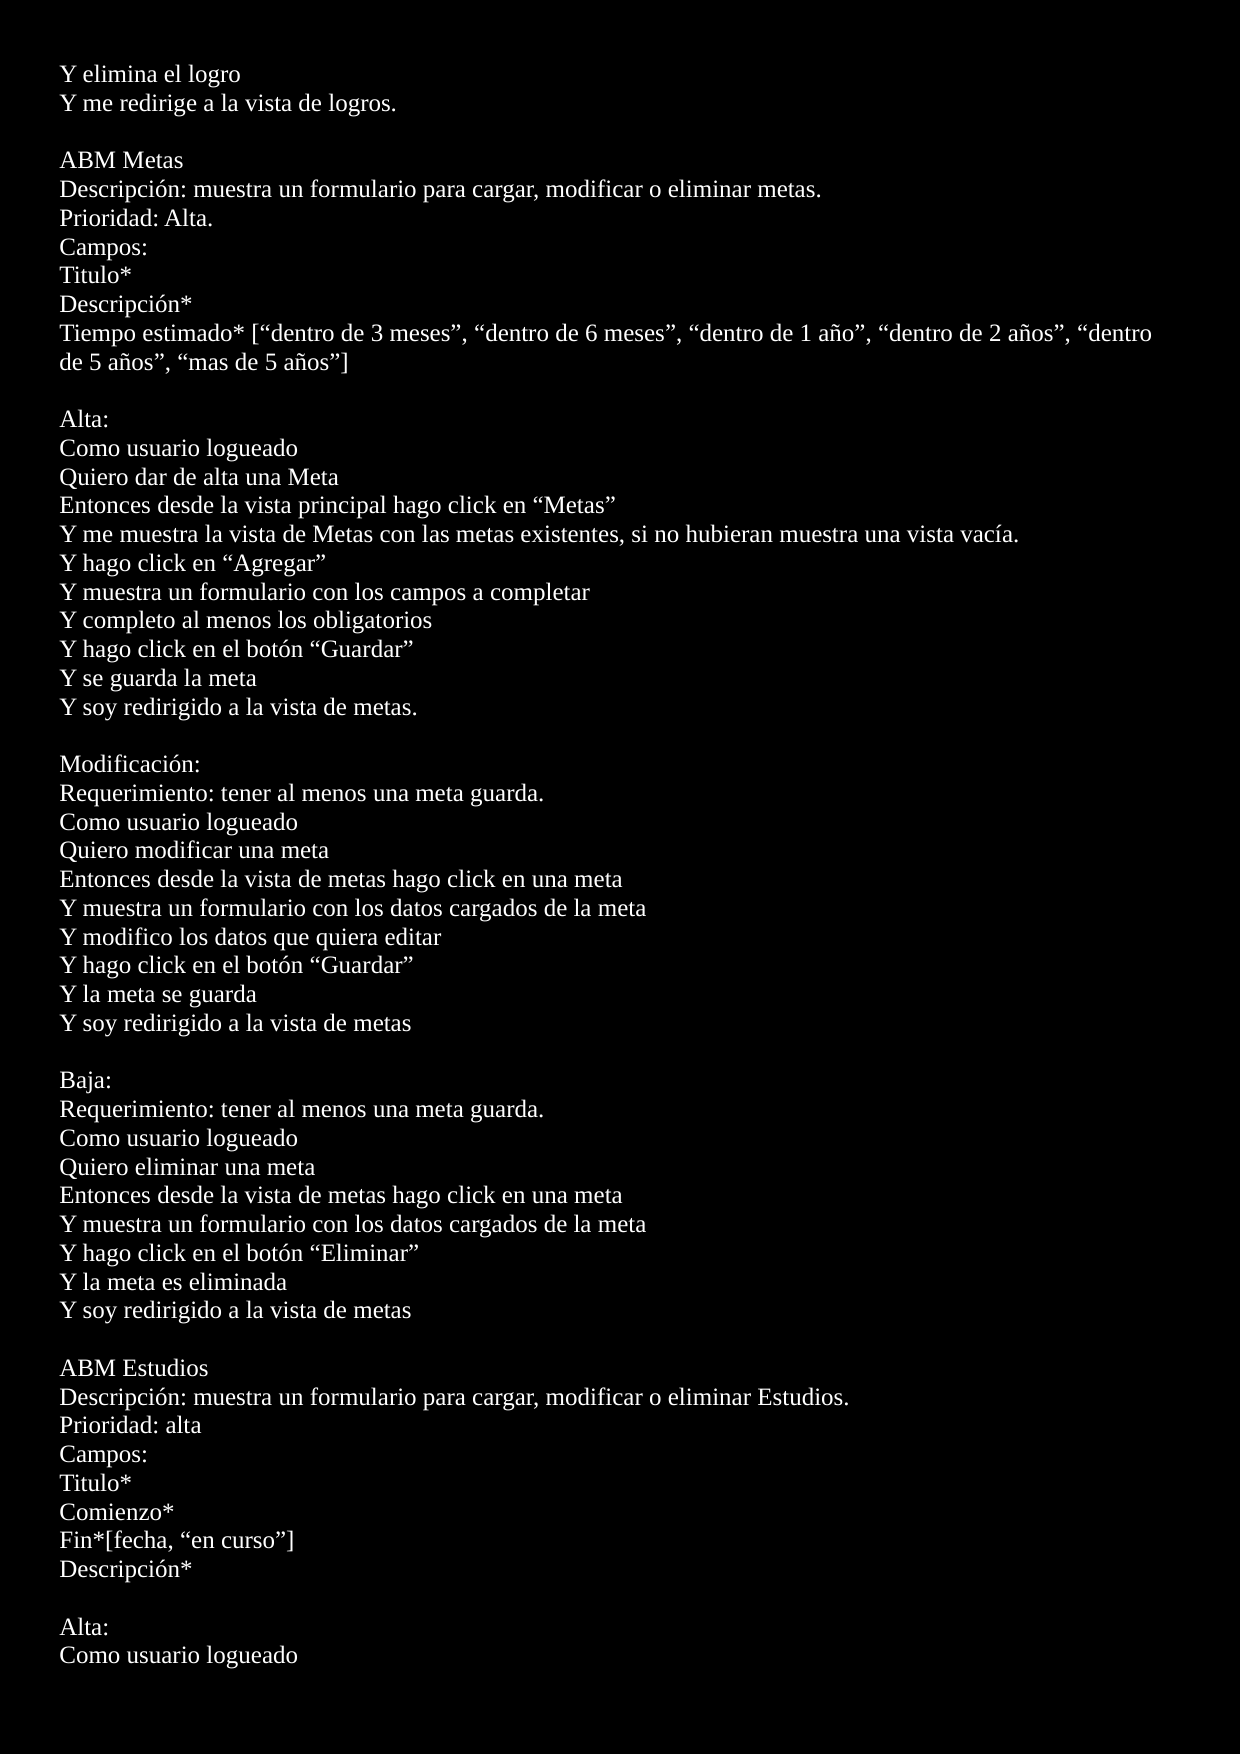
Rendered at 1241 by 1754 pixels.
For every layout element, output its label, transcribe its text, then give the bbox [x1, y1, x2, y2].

text Quiero eliminar una meta [59, 1152, 1181, 1180]
text Fin*[fecha, “en curso”] [59, 1525, 1181, 1554]
text Y la meta es eliminada [59, 1267, 1181, 1295]
text Y muestra un formulario con los datos cargados de la meta [59, 1209, 1181, 1238]
text Titulo* [59, 1468, 1181, 1497]
text ABM Metas [59, 145, 1181, 174]
text Requerimiento: tener al menos una meta guarda. [59, 778, 1181, 807]
text Alta: [59, 404, 1181, 433]
text Como usuario logueado [59, 433, 1181, 462]
text Tiempo estimado* [“dentro de 3 meses”, “dentro de 6 meses”, “dentro de 1 año”, “dentro de 2 años”, “dentro de 5 años”, “mas de 5 años”] [59, 318, 1181, 375]
text Quiero dar de alta una Meta [59, 462, 1181, 490]
text Descripción: muestra un formulario para cargar, modificar o eliminar metas. [59, 174, 1181, 203]
text Descripción* [59, 1554, 1181, 1583]
text Y hago click en “Agregar” [59, 548, 1181, 577]
text Descripción: muestra un formulario para cargar, modificar o eliminar Estudios. [59, 1382, 1181, 1410]
text Y la meta se guarda [59, 979, 1181, 1008]
text ABM Estudios [59, 1353, 1181, 1382]
text Entonces desde la vista de metas hago click en una meta Y muestra un formulario con los datos cargados de la meta [59, 864, 1181, 922]
text Y soy redirigido a la vista de metas [59, 1295, 1181, 1324]
text Y modifico los datos que quiera editar [59, 922, 1181, 950]
text Y me muestra la vista de Metas con las metas existentes, si no hubieran muestra una vista vacía. [59, 519, 1181, 548]
text Como usuario logueado [59, 1640, 1181, 1669]
text Y completo al menos los obligatorios [59, 605, 1181, 634]
text Y elimina el logro [59, 59, 1181, 88]
text Quiero modificar una meta [59, 835, 1181, 864]
text Comienzo* [59, 1497, 1181, 1525]
text Modificación: [59, 749, 1181, 778]
text Baja: [59, 1065, 1181, 1094]
text Y soy redirigido a la vista de metas [59, 1008, 1181, 1037]
text Y muestra un formulario con los campos a completar [59, 577, 1181, 605]
text Campos: [59, 1439, 1181, 1468]
text Entonces desde la vista principal hago click en “Metas” [59, 490, 1181, 519]
text Y soy redirigido a la vista de metas. [59, 692, 1181, 720]
text Y hago click en el botón “Guardar” [59, 950, 1181, 979]
text Y hago click en el botón “Eliminar” [59, 1238, 1181, 1267]
text Y hago click en el botón “Guardar” [59, 634, 1181, 663]
text Prioridad: Alta. [59, 203, 1181, 232]
text Titulo* [59, 260, 1181, 289]
text Prioridad: alta [59, 1410, 1181, 1439]
text Como usuario logueado [59, 1123, 1181, 1152]
text Requerimiento: tener al menos una meta guarda. [59, 1094, 1181, 1123]
text Y se guarda la meta [59, 663, 1181, 692]
text Alta: [59, 1612, 1181, 1640]
text Como usuario logueado [59, 807, 1181, 835]
text Y me redirige a la vista de logros. [59, 88, 1181, 117]
text Entonces desde la vista de metas hago click en una meta [59, 1180, 1181, 1209]
text Campos: [59, 232, 1181, 260]
text Descripción* [59, 289, 1181, 318]
